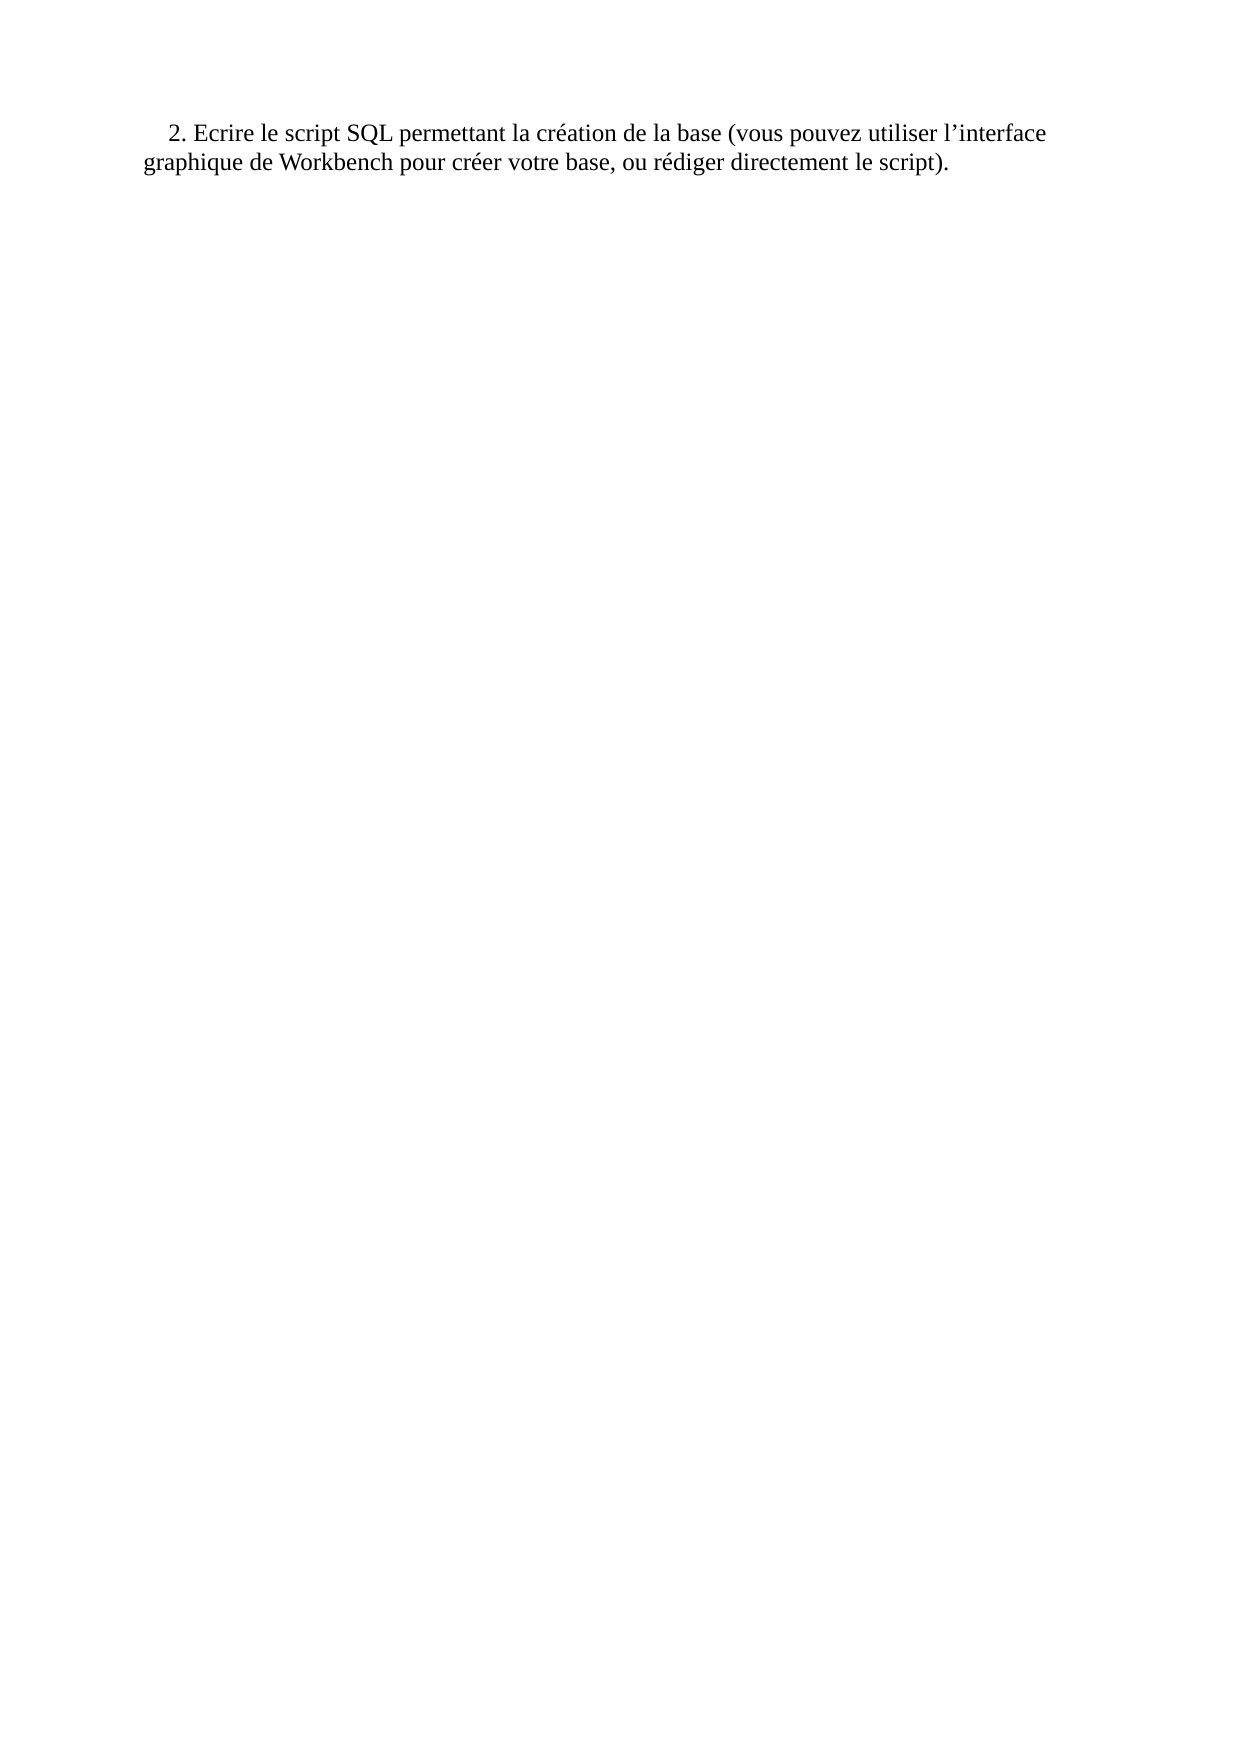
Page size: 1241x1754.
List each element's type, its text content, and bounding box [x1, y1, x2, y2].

text graphique de Workbench pour créer votre base, ou rédiger directement le script). [118, 147, 1122, 176]
text 2. Ecrire le script SQL permettant la création de la base (vous pouvez utiliser l’interface [118, 118, 1122, 147]
